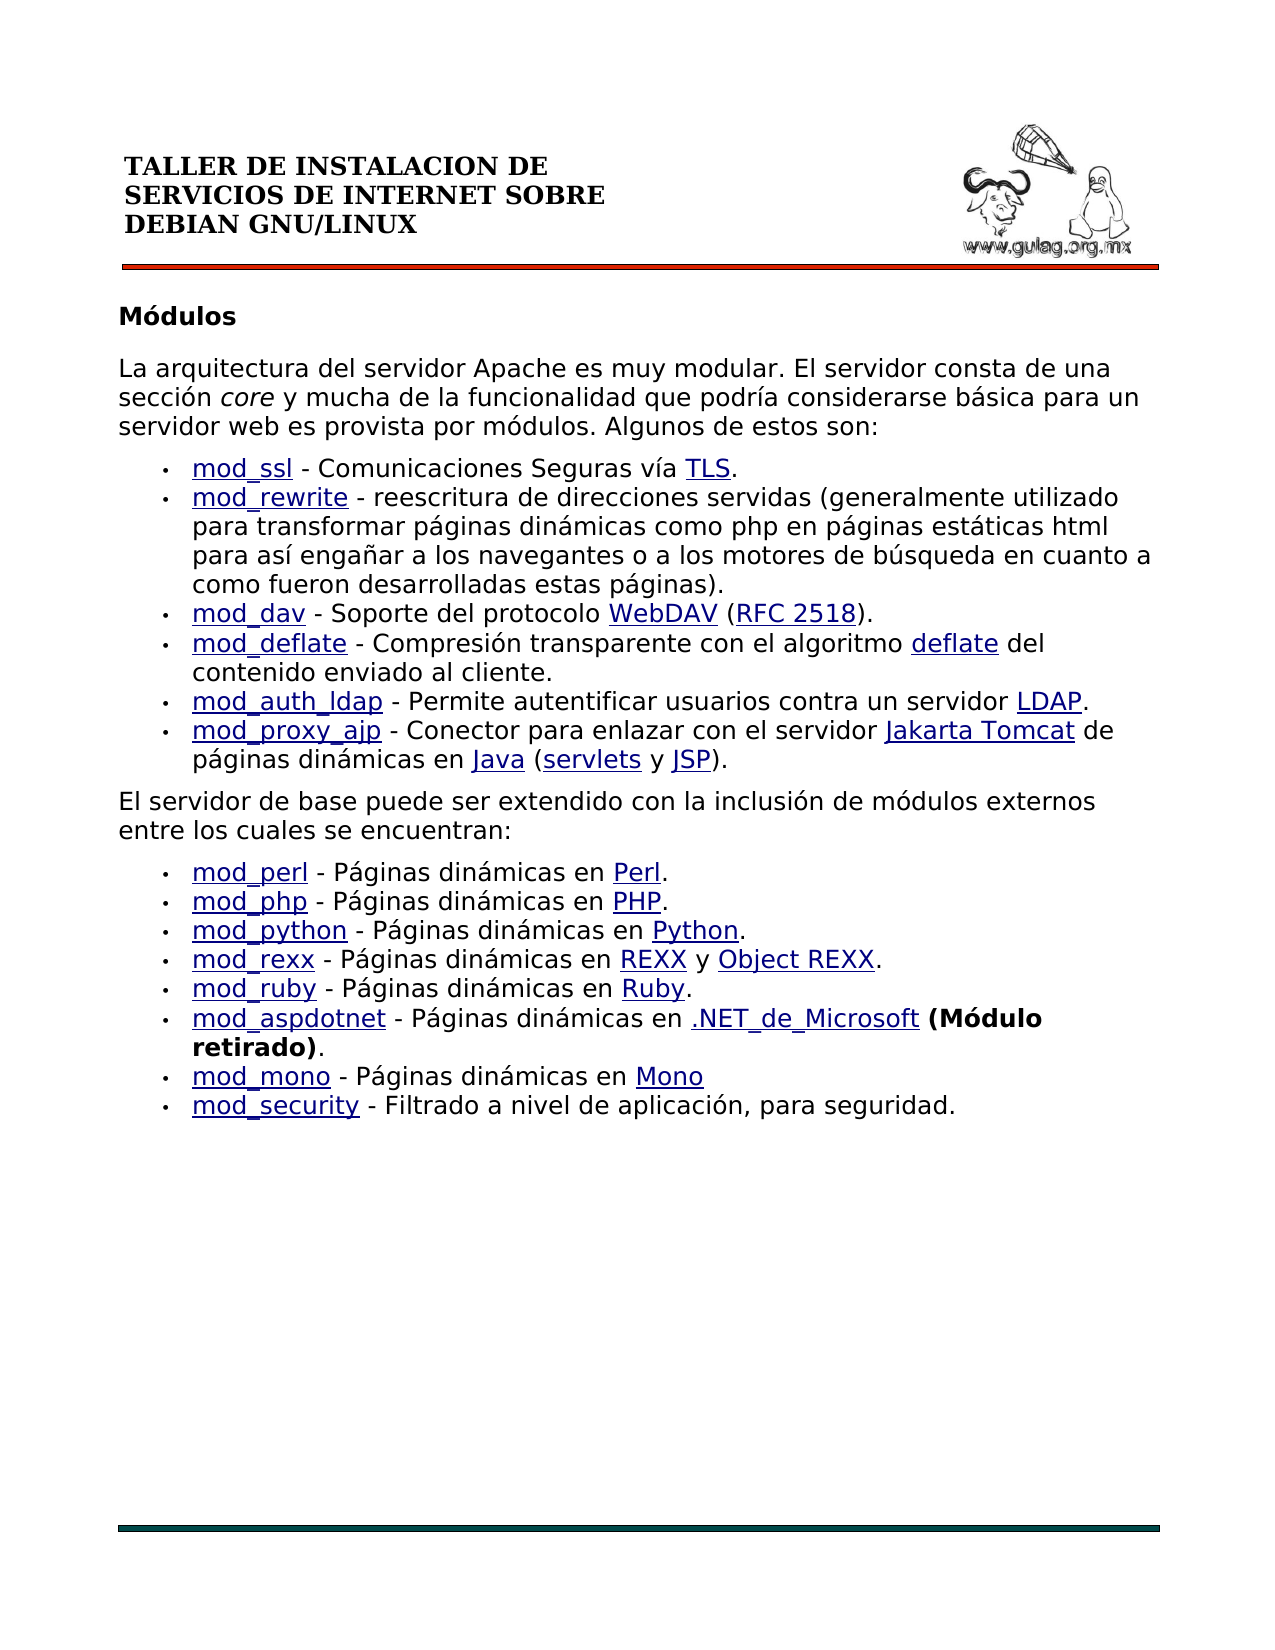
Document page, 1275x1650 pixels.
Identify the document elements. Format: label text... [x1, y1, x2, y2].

list mod_mono - Páginas dinámicas en Mono [162, 1062, 1157, 1091]
list mod_deflate - Compresión transparente con el algoritmo deflate del contenido enviado al cliente. [162, 629, 1157, 687]
list mod_perl - Páginas dinámicas en Perl. [162, 858, 1157, 887]
list mod_aspdotnet - Páginas dinámicas en .NET_de_Microsoft (Módulo retirado). [162, 1004, 1157, 1062]
list mod_proxy_ajp - Conector para enlazar con el servidor Jakarta Tomcat de páginas dinámicas en Java (servlets y JSP). [162, 716, 1157, 775]
list mod_python - Páginas dinámicas en Python. [162, 916, 1157, 946]
list mod_dav - Soporte del protocolo WebDAV (RFC 2518). [162, 600, 1157, 629]
list mod_ssl - Comunicaciones Seguras vía TLS. [162, 454, 1157, 483]
list mod_security - Filtrado a nivel de aplicación, para seguridad. [162, 1091, 1157, 1121]
text La arquitectura del servidor Apache es muy modular. El servidor consta de una sección core y mucha de la funcionalidad que podría considerarse básica para un servidor web es provista por módulos. Algunos de estos son: [118, 354, 1157, 441]
list mod_php - Páginas dinámicas en PHP. [162, 887, 1157, 916]
list mod_auth_ldap - Permite autentificar usuarios contra un servidor LDAP. [162, 687, 1157, 716]
list mod_rewrite - reescritura de direcciones servidas (generalmente utilizado para transformar páginas dinámicas como php en páginas estáticas html para así engañar a los navegantes o a los motores de búsqueda en cuanto a como fueron desarrolladas estas páginas). [162, 483, 1157, 600]
text El servidor de base puede ser extendido con la inclusión de módulos externos entre los cuales se encuentran: [118, 787, 1157, 846]
subtitle Módulos [118, 303, 1157, 332]
picture [961, 122, 1132, 260]
list mod_ruby - Páginas dinámicas en Ruby. [162, 975, 1157, 1004]
list mod_rexx - Páginas dinámicas en REXX y Object REXX. [162, 946, 1157, 975]
